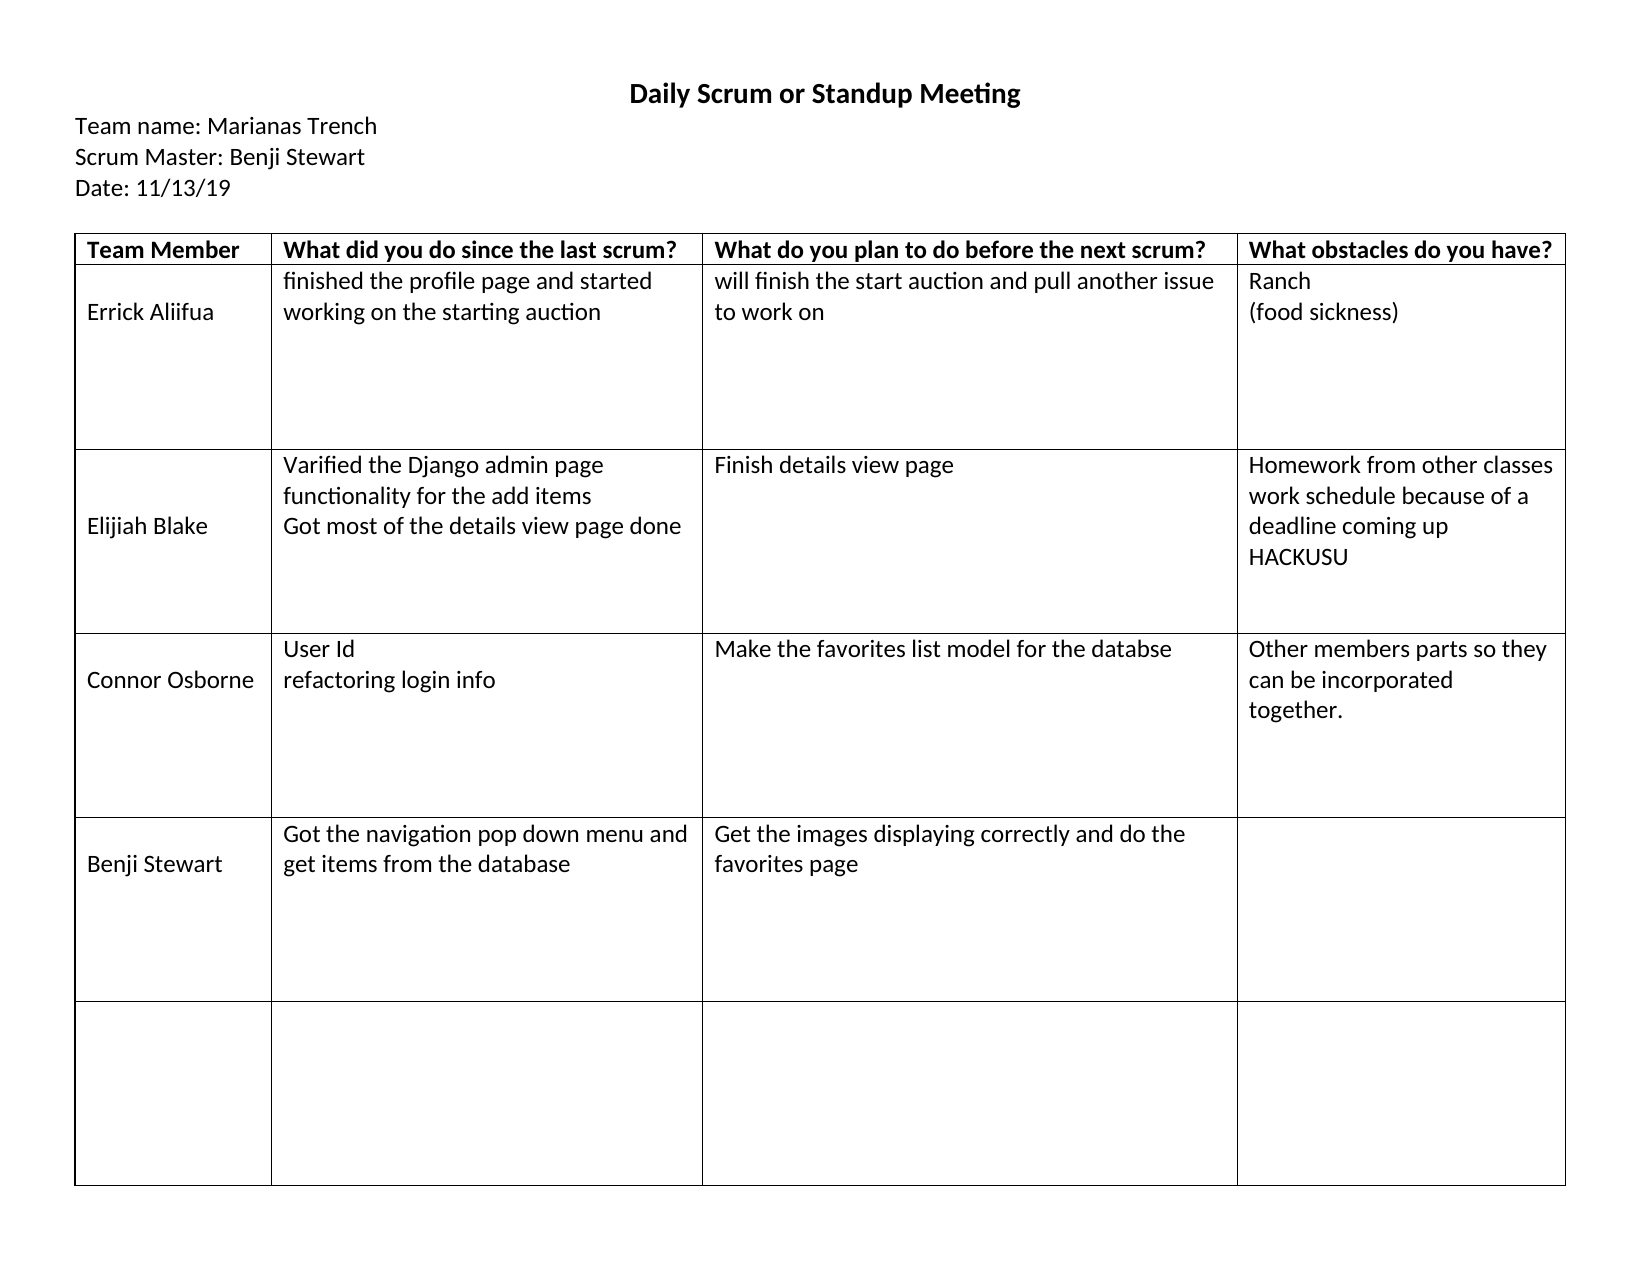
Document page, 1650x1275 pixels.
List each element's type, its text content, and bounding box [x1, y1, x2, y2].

table_header What do you plan to do before the next scrum? [703, 234, 1237, 264]
table_header What obstacles do you have? [1238, 234, 1565, 264]
table_cell Elijiah Blake [76, 450, 271, 633]
text Date: 11/13/19 [75, 172, 1575, 202]
text Scrum Master: Benji Stewart [75, 141, 1575, 172]
table_cell [76, 1002, 271, 1185]
table_cell [1238, 818, 1565, 1001]
table_cell Got the navigation pop down menu and get items from the database [272, 818, 702, 1001]
table_cell Get the images displaying correctly and do the favorites page [703, 818, 1237, 1001]
table_cell Benji Stewart [76, 818, 271, 1001]
table_cell Other members parts so they can be incorporated together. [1238, 634, 1565, 817]
table_cell Finish details view page [703, 450, 1237, 633]
table_cell [703, 1002, 1237, 1185]
table_cell Make the favorites list model for the databse [703, 634, 1237, 817]
text Daily Scrum or Standup Meeting [75, 75, 1575, 111]
table_cell Varified the Django admin page functionality for the add items Got most of the details view page done [272, 450, 702, 633]
table_cell User Id refactoring login info [272, 634, 702, 817]
table_header What did you do since the last scrum? [272, 234, 702, 264]
table_cell [272, 1002, 702, 1185]
table_cell Homework from other classes work schedule because of a deadline coming up HACKUSU [1238, 450, 1565, 633]
table_cell will finish the start auction and pull another issue to work on [703, 265, 1237, 448]
text Team name: Marianas Trench [75, 111, 1575, 141]
table_cell Errick Aliifua [76, 265, 271, 448]
table_cell Connor Osborne [76, 634, 271, 817]
table_cell Ranch (food sickness) [1238, 265, 1565, 448]
table_cell [1238, 1002, 1565, 1185]
table_header Team Member [76, 234, 271, 264]
table_cell finished the profile page and started working on the starting auction [272, 265, 702, 448]
